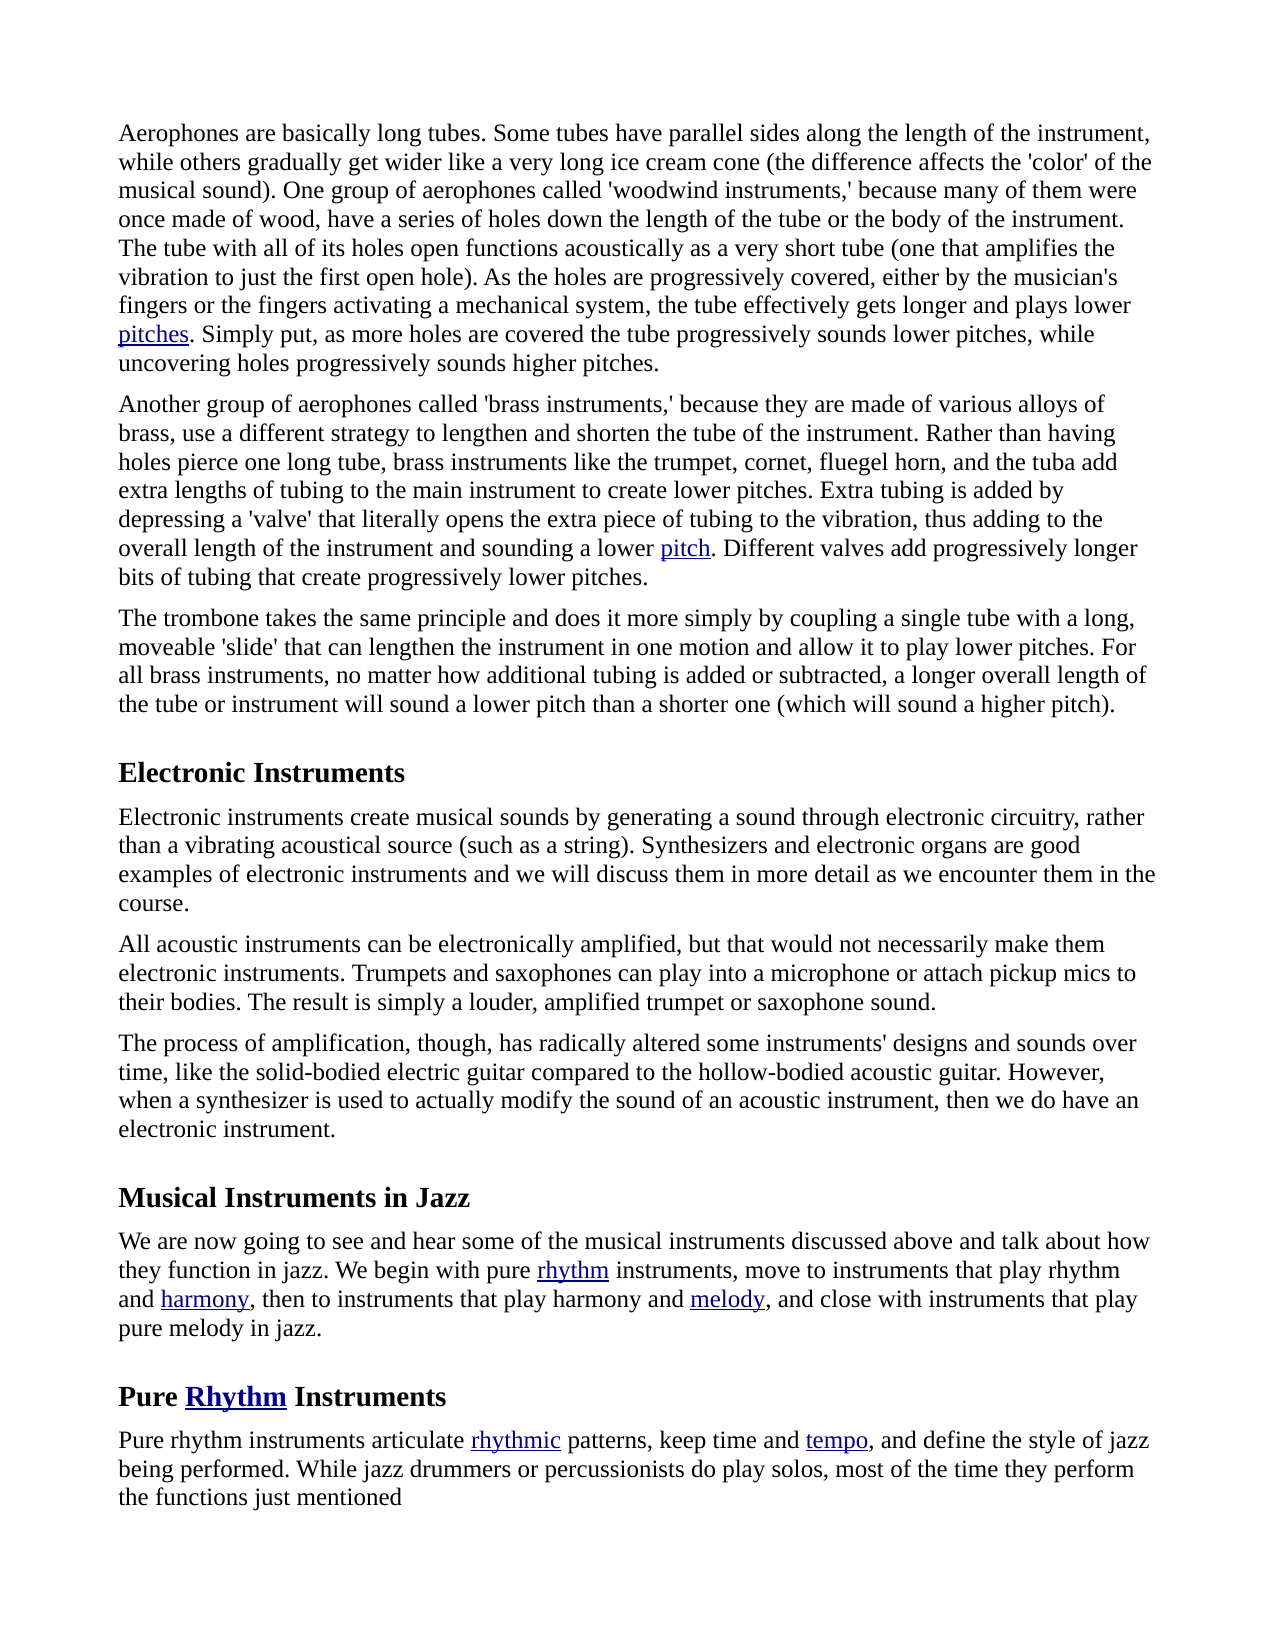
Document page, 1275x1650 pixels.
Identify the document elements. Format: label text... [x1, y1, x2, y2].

text All acoustic instruments can be electronically amplified, but that would not necessarily make them electronic instruments. Trumpets and saxophones can play into a microphone or attach pickup mics to their bodies. The result is simply a louder, amplified trumpet or saxophone sound. [118, 929, 1157, 1015]
text Electronic instruments create musical sounds by generating a sound through electronic circuitry, rather than a vibrating acoustical source (such as a string). Synthesizers and electronic organs are good examples of electronic instruments and we will discuss them in more detail as we encounter them in the course. [118, 802, 1157, 917]
text Pure rhythm instruments articulate rhythmic patterns, keep time and tempo, and define the style of jazz being performed. While jazz drummers or percussionists do play solos, most of the time they perform the functions just mentioned [118, 1425, 1157, 1511]
text The process of amplification, though, has radically altered some instruments' designs and sounds over time, like the solid-bodied electric guitar compared to the hollow-bodied acoustic guitar. However, when a synthesizer is used to actually modify the sound of an acoustic instrument, then we do have an electronic instrument. [118, 1028, 1157, 1143]
text Aerophones are basically long tubes. Some tubes have parallel sides along the length of the instrument, while others gradually get wider like a very long ice cream cone (the difference affects the 'color' of the musical sound). One group of aerophones called 'woodwind instruments,' because many of them were once made of wood, have a series of holes down the length of the tube or the body of the instrument. The tube with all of its holes open functions acoustically as a very short tube (one that amplifies the vibration to just the first open hole). As the holes are progressively covered, either by the musician's fingers or the fingers activating a mechanical system, the tube effectively gets longer and plays lower pitches. Simply put, as more holes are covered the tube progressively sounds lower pitches, while uncovering holes progressively sounds higher pitches. [118, 118, 1157, 377]
subtitle Pure Rhythm Instruments [118, 1379, 1157, 1412]
text Another group of aerophones called 'brass instruments,' because they are made of various alloys of brass, use a different strategy to lengthen and shorten the tube of the instrument. Rather than having holes pierce one long tube, brass instruments like the trumpet, cornet, fluegel horn, and the tuba add extra lengths of tubing to the main instrument to create lower pitches. Extra tubing is added by depressing a 'valve' that literally opens the extra piece of tubing to the vibration, thus adding to the overall length of the instrument and sounding a lower pitch. Different valves add progressively longer bits of tubing that create progressively lower pitches. [118, 389, 1157, 591]
text The trombone takes the same principle and does it more simply by coupling a single tube with a long, moveable 'slide' that can lengthen the instrument in one motion and allow it to play lower pitches. For all brass instruments, no matter how additional tubing is added or subtracted, a longer overall length of the tube or instrument will sound a lower pitch than a shorter one (which will sound a higher pitch). [118, 603, 1157, 718]
subtitle Musical Instruments in Jazz [118, 1180, 1157, 1214]
subtitle Electronic Instruments [118, 756, 1157, 789]
text We are now going to see and hear some of the musical instruments discussed above and talk about how they function in jazz. We begin with pure rhythm instruments, move to instruments that play rhythm and harmony, then to instruments that play harmony and melody, and close with instruments that play pure melody in jazz. [118, 1226, 1157, 1341]
